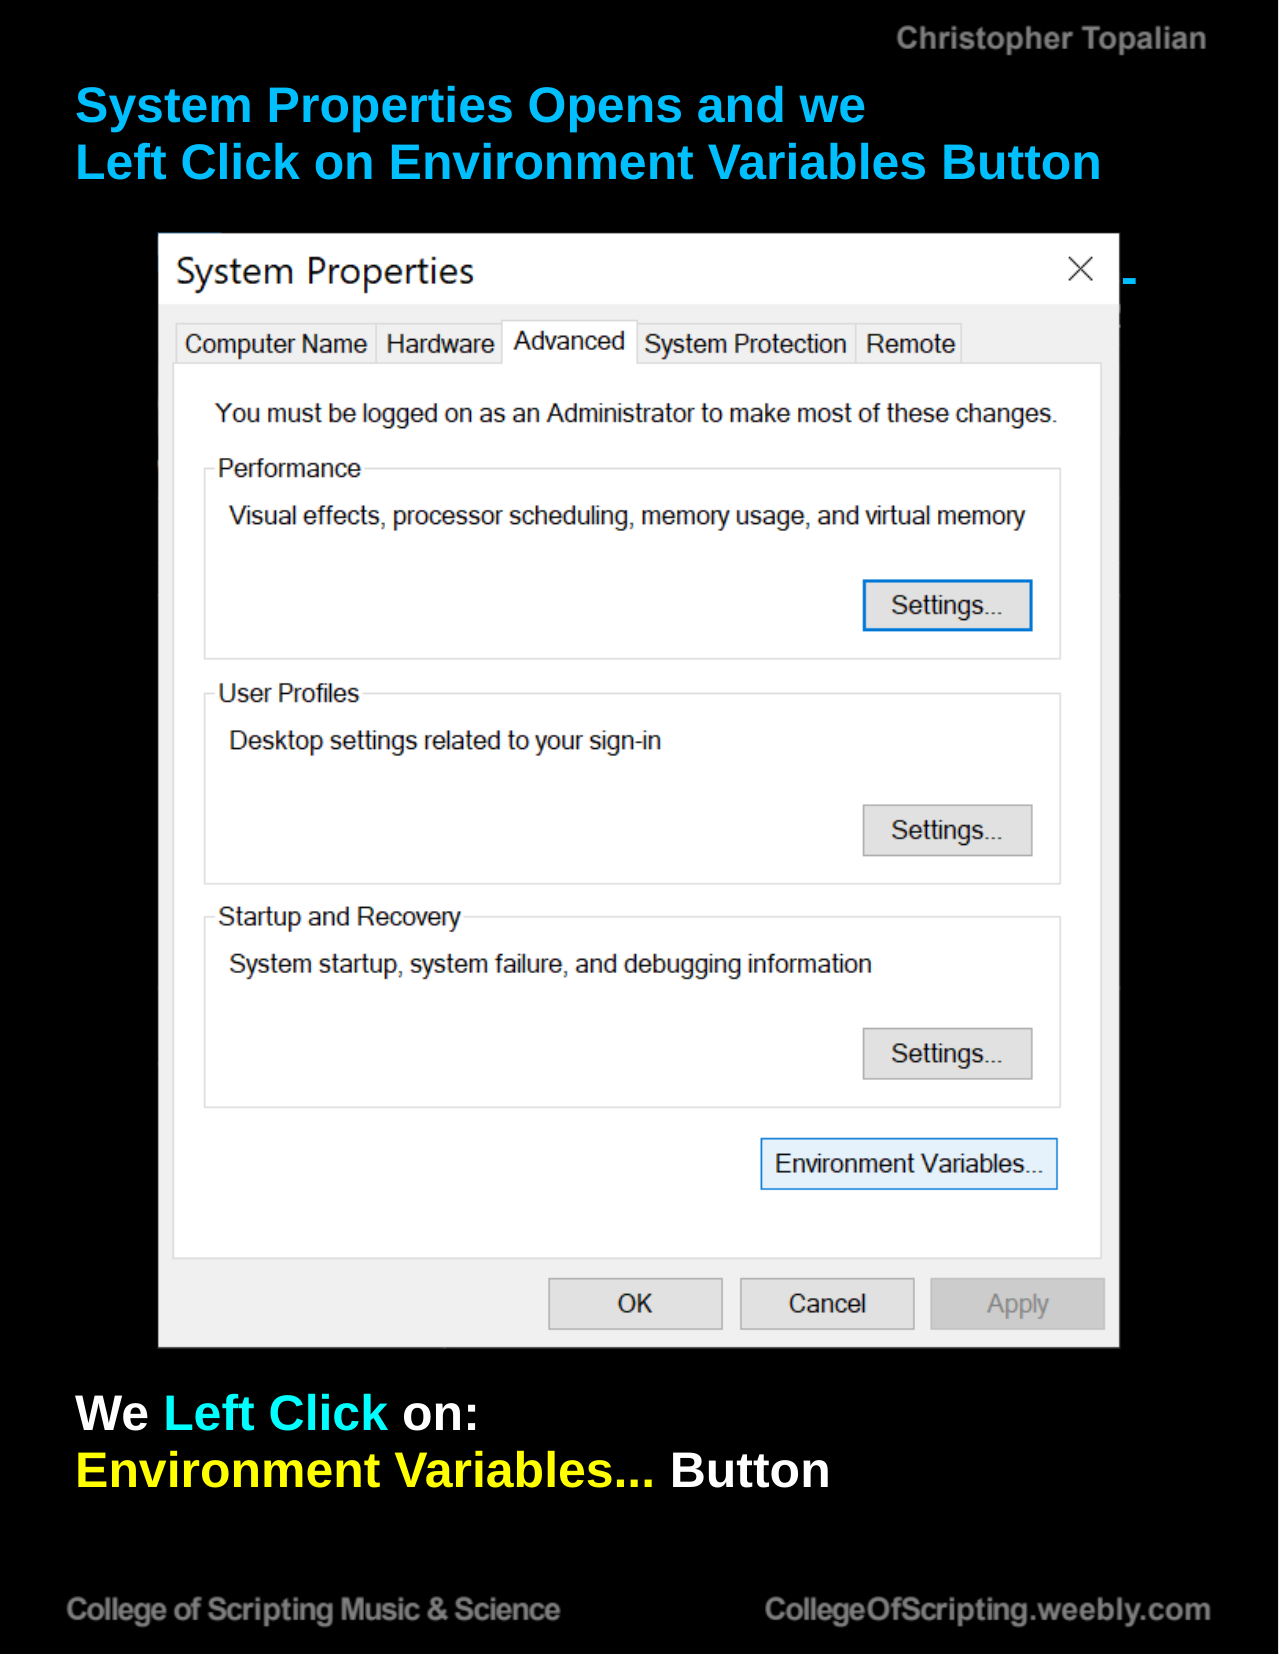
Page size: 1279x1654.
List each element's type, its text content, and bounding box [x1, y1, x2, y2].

text - [1121, 247, 1203, 305]
text Environment Variables... Button [75, 1441, 1203, 1498]
picture [157, 232, 1121, 1349]
text - [75, 247, 157, 305]
text System Properties Opens and we [75, 75, 1203, 132]
text We Left Click on: [75, 1383, 1203, 1441]
text Left Click on Environment Variables Button [75, 132, 1203, 190]
